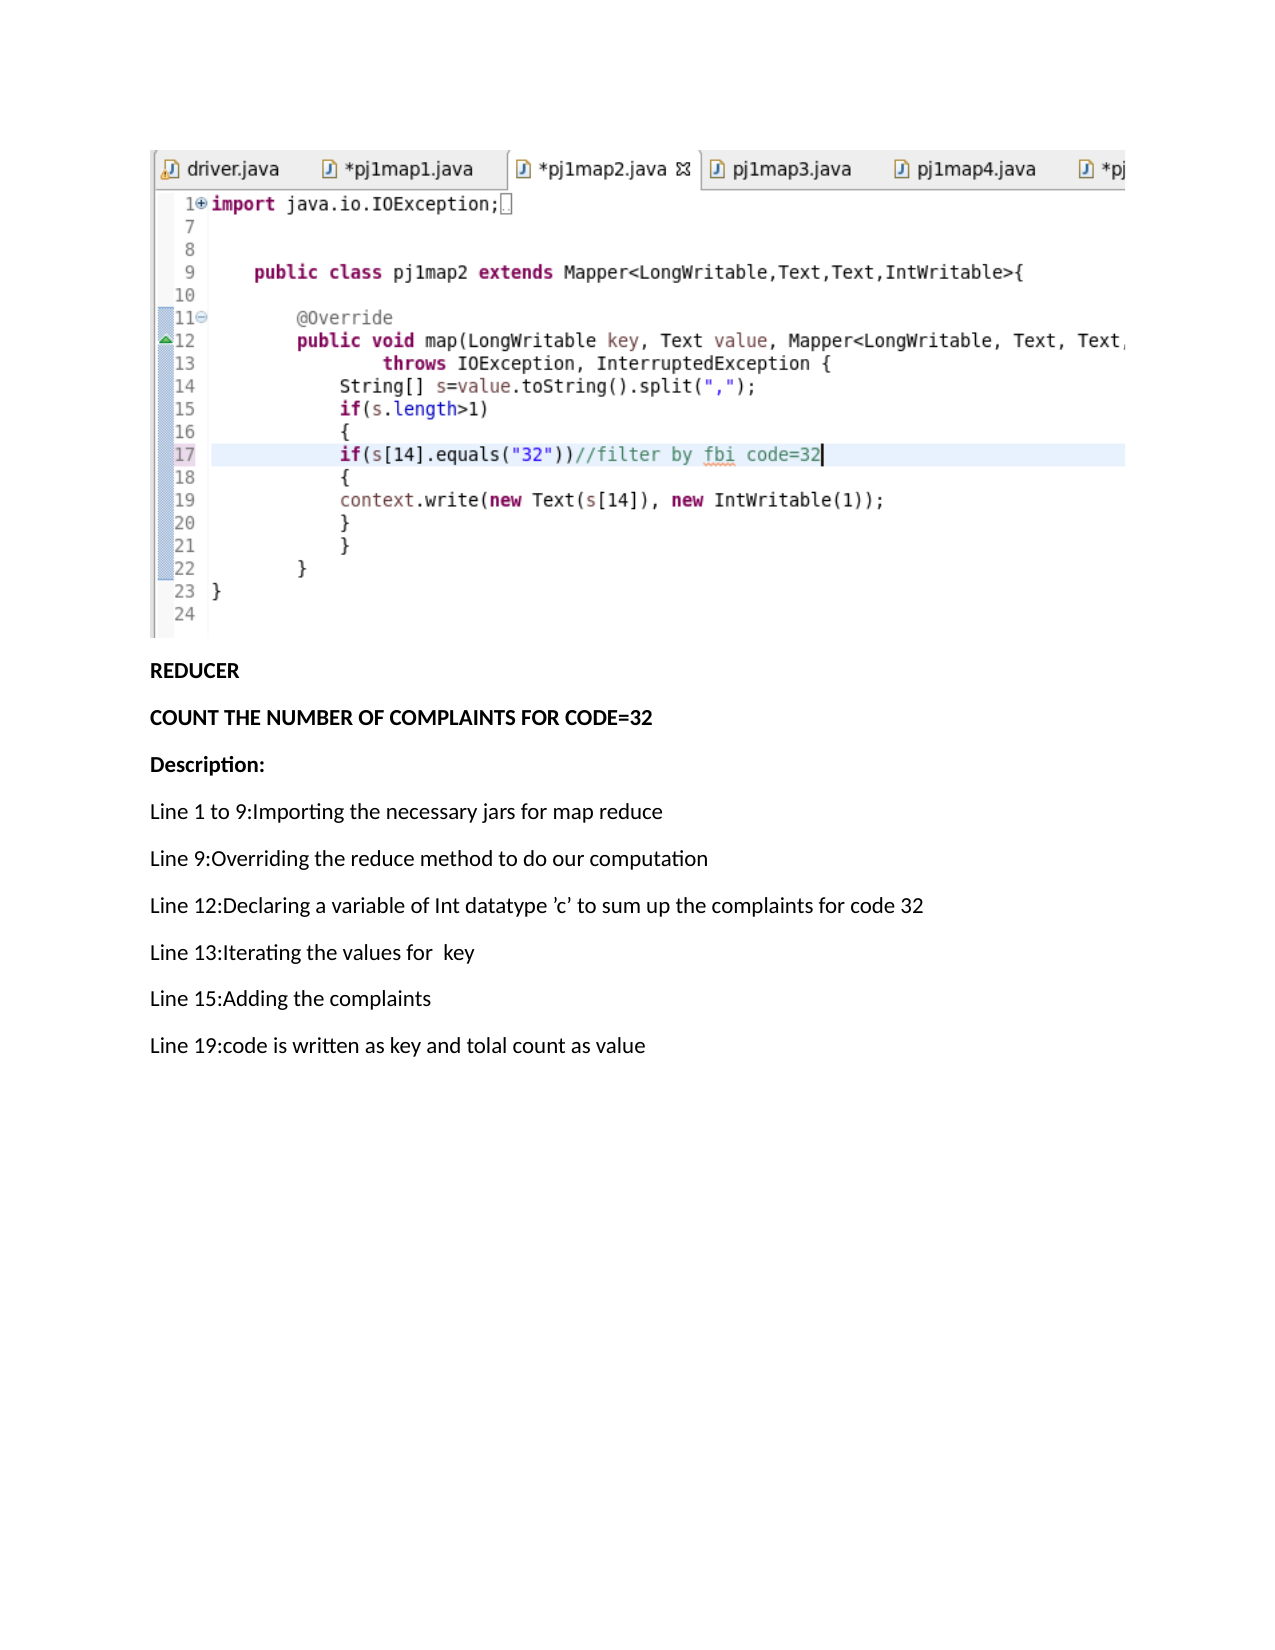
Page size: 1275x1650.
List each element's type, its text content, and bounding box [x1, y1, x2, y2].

text Line 9:Overriding the reduce method to do our computation [150, 844, 1125, 872]
text Description: [150, 750, 1125, 778]
text Line 12:Declaring a variable of Int datatype ’c’ to sum up the complaints for code 32 [150, 891, 1125, 919]
text Line 19:code is written as key and tolal count as value [150, 1031, 1125, 1059]
text COUNT THE NUMBER OF COMPLAINTS FOR CODE=32 [150, 703, 1125, 731]
text Line 15:Adding the complaints [150, 984, 1125, 1012]
text Line 1 to 9:Importing the necessary jars for map reduce [150, 797, 1125, 825]
picture [150, 150, 1125, 638]
text REDUCER [150, 656, 1125, 684]
text Line 13:Iterating the values for key [150, 938, 1125, 966]
